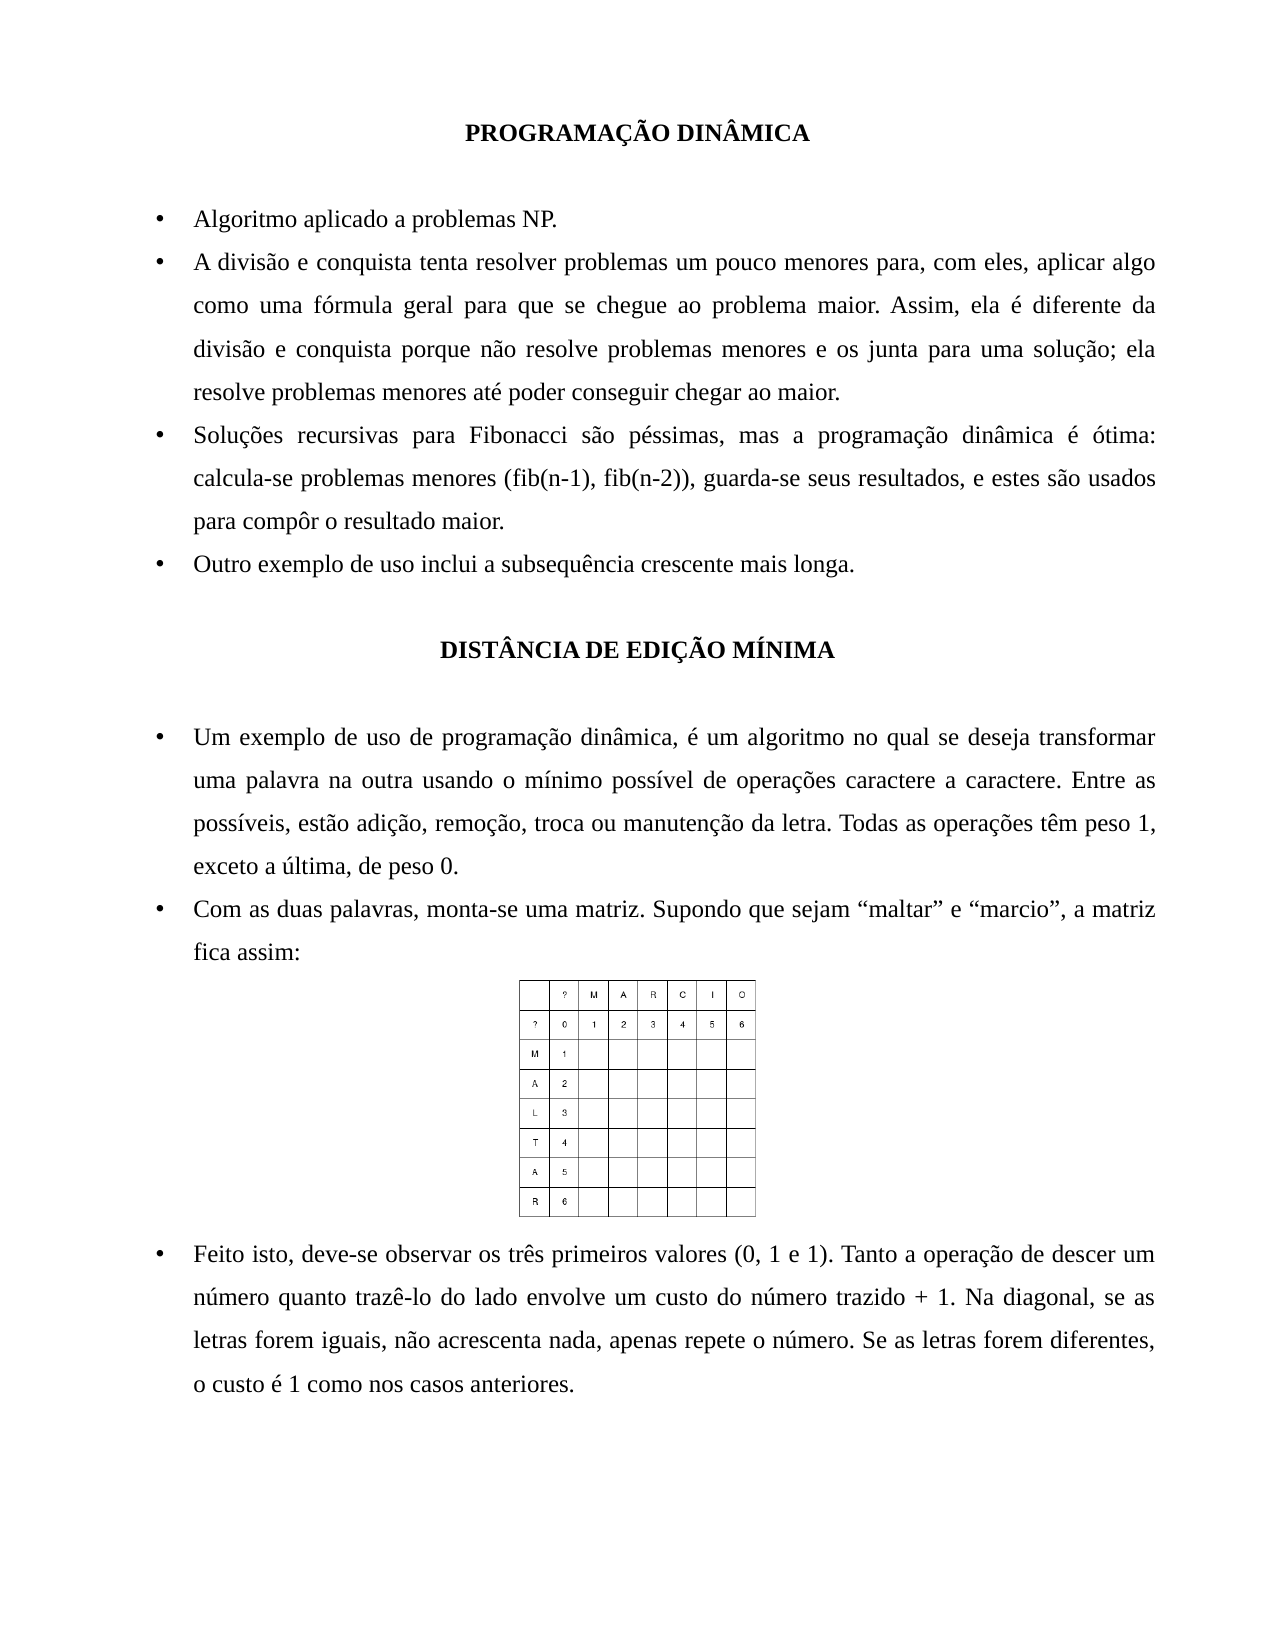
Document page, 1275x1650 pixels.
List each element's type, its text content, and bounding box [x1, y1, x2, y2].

list Feito isto, deve-se observar os três primeiros valores (0, 1 e 1). Tanto a operação de descer um número quanto trazê-lo do lado envolve um custo do número trazido + 1. Na diagonal, se as letras forem iguais, não acrescenta nada, apenas repete o número. Se as letras forem diferentes, o custo é 1 como nos casos anteriores. [156, 1239, 1157, 1397]
list Soluções recursivas para Fibonacci são péssimas, mas a programação dinâmica é ótima: calcula-se problemas menores (fib(n-1), fib(n-2)), guarda-se seus resultados, e estes são usados para compôr o resultado maior. [156, 420, 1157, 535]
list Algoritmo aplicado a problemas NP. [156, 204, 1157, 233]
picture [519, 980, 756, 1217]
list Um exemplo de uso de programação dinâmica, é um algoritmo no qual se deseja transformar uma palavra na outra usando o mínimo possível de operações caractere a caractere. Entre as possíveis, estão adição, remoção, troca ou manutenção da letra. Todas as operações têm peso 1, exceto a última, de peso 0. [156, 722, 1157, 880]
text DISTÂNCIA DE EDIÇÃO MÍNIMA [118, 636, 1157, 664]
list Com as duas palavras, monta-se uma matriz. Supondo que sejam “maltar” e “marcio”, a matriz fica assim: [156, 894, 1157, 966]
list Outro exemplo de uso inclui a subsequência crescente mais longa. [156, 549, 1157, 578]
text PROGRAMAÇÃO DINÂMICA [118, 118, 1157, 147]
list A divisão e conquista tenta resolver problemas um pouco menores para, com eles, aplicar algo como uma fórmula geral para que se chegue ao problema maior. Assim, ela é diferente da divisão e conquista porque não resolve problemas menores e os junta para uma solução; ela resolve problemas menores até poder conseguir chegar ao maior. [156, 247, 1157, 406]
